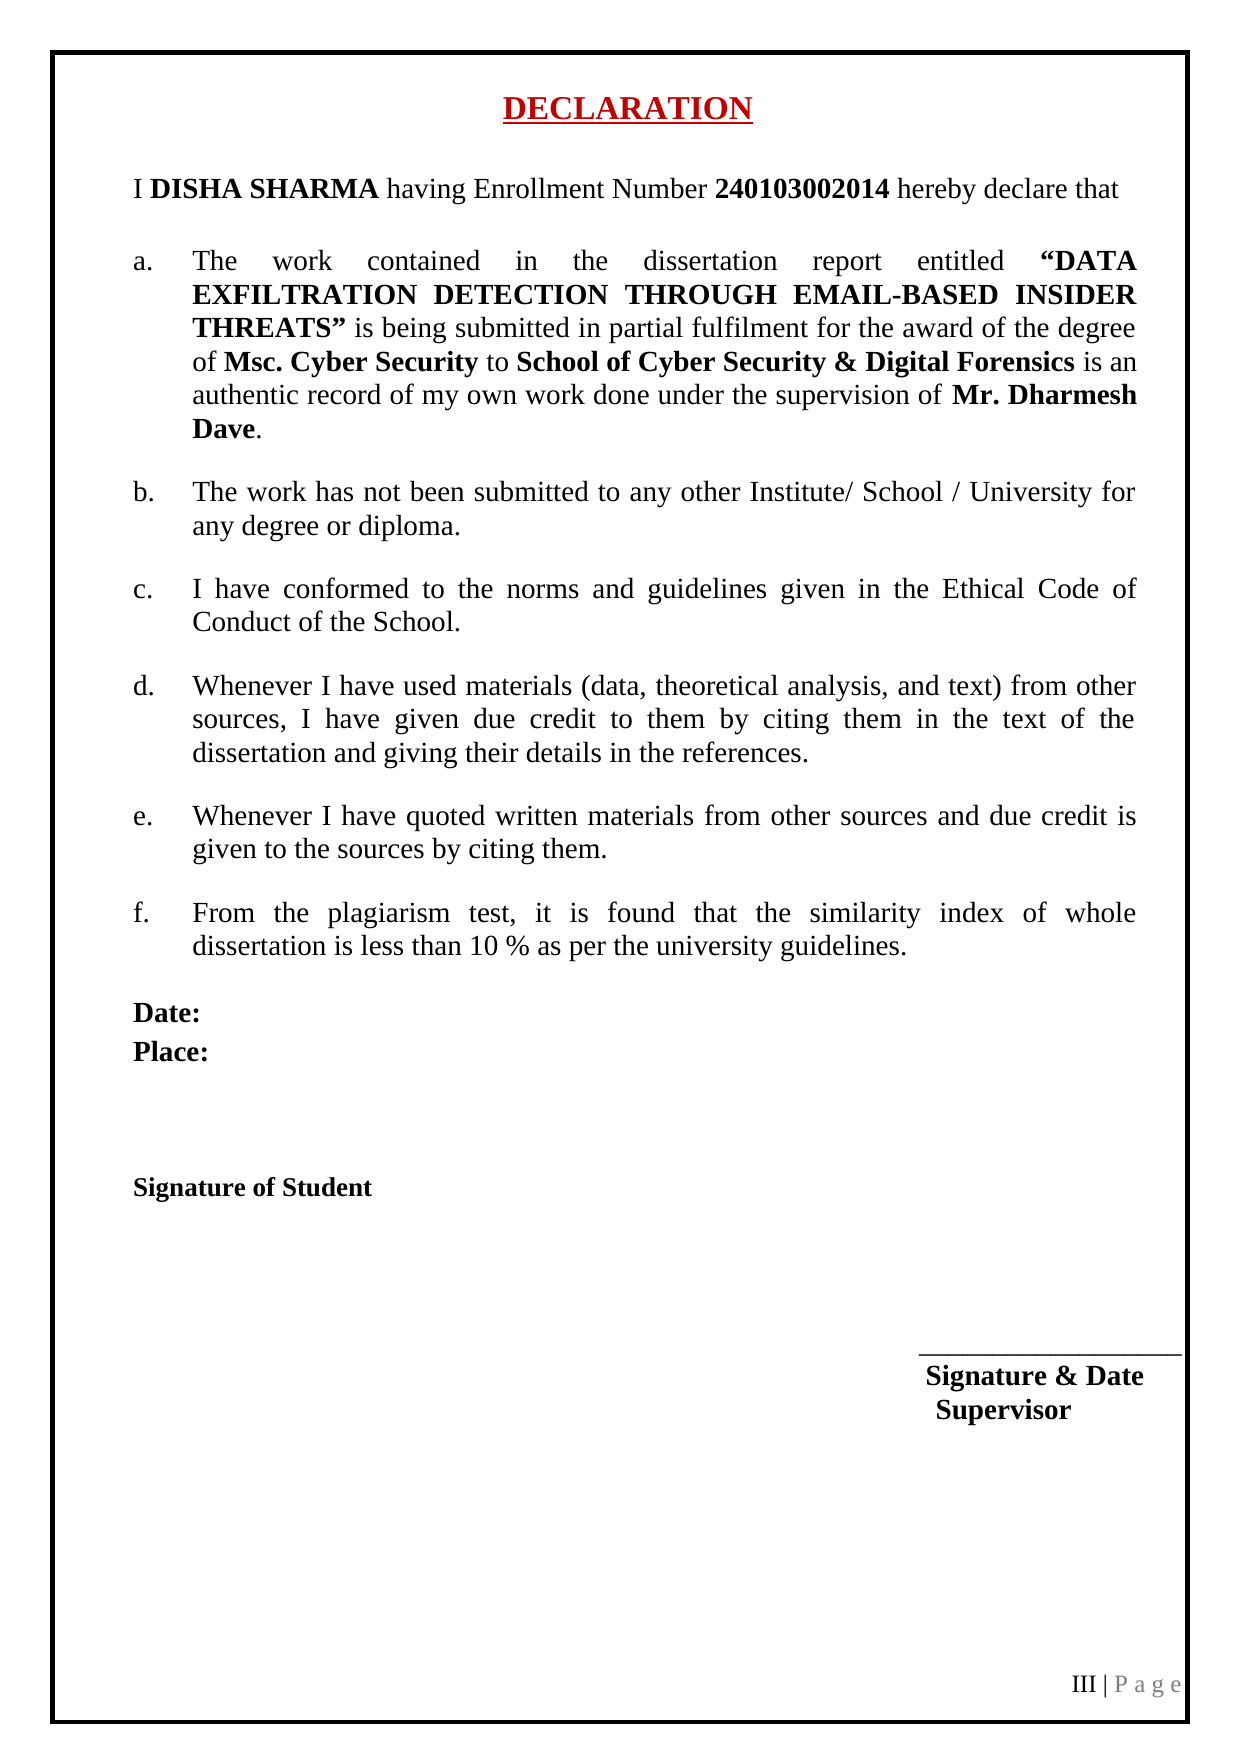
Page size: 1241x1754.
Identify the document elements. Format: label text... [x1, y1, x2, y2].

text e. Whenever I have quoted written materials from other sources and due credit is given to the sources by citing them. [133, 798, 1137, 865]
text Supervisor [133, 1392, 1181, 1426]
text Signature of Student [133, 1171, 1181, 1202]
text f. From the plagiarism test, it is found that the similarity index of whole dissertation is less than 10 % as per the university guidelines. [133, 895, 1137, 962]
text a. The work contained in the dissertation report entitled “DATA EXFILTRATION DETECTION THROUGH EMAIL-BASED INSIDER THREATS” is being submitted in partial fulfilment for the award of the degree of Msc. Cyber Security to School of Cyber Security & Digital Forensics is an authentic record of my own work done under the supervision of Mr. Dharmesh Dave. [133, 243, 1137, 444]
text Date: [133, 995, 1137, 1029]
text __________________ [133, 1325, 1181, 1358]
text Signature & Date [808, 1358, 1181, 1392]
text b. The work has not been submitted to any other Institute/ School / University for any degree or diploma. [133, 474, 1137, 541]
title DECLARATION [133, 89, 1122, 127]
text I DISHA SHARMA having Enrollment Number 240103002014 hereby declare that [133, 171, 1137, 205]
text d. Whenever I have used materials (data, theoretical analysis, and text) from other sources, I have given due credit to them by citing them in the text of the dissertation and giving their details in the references. [133, 668, 1137, 768]
text c. I have conformed to the norms and guidelines given in the Ethical Code of Conduct of the School. [133, 571, 1137, 638]
text Place: [133, 1034, 1137, 1067]
